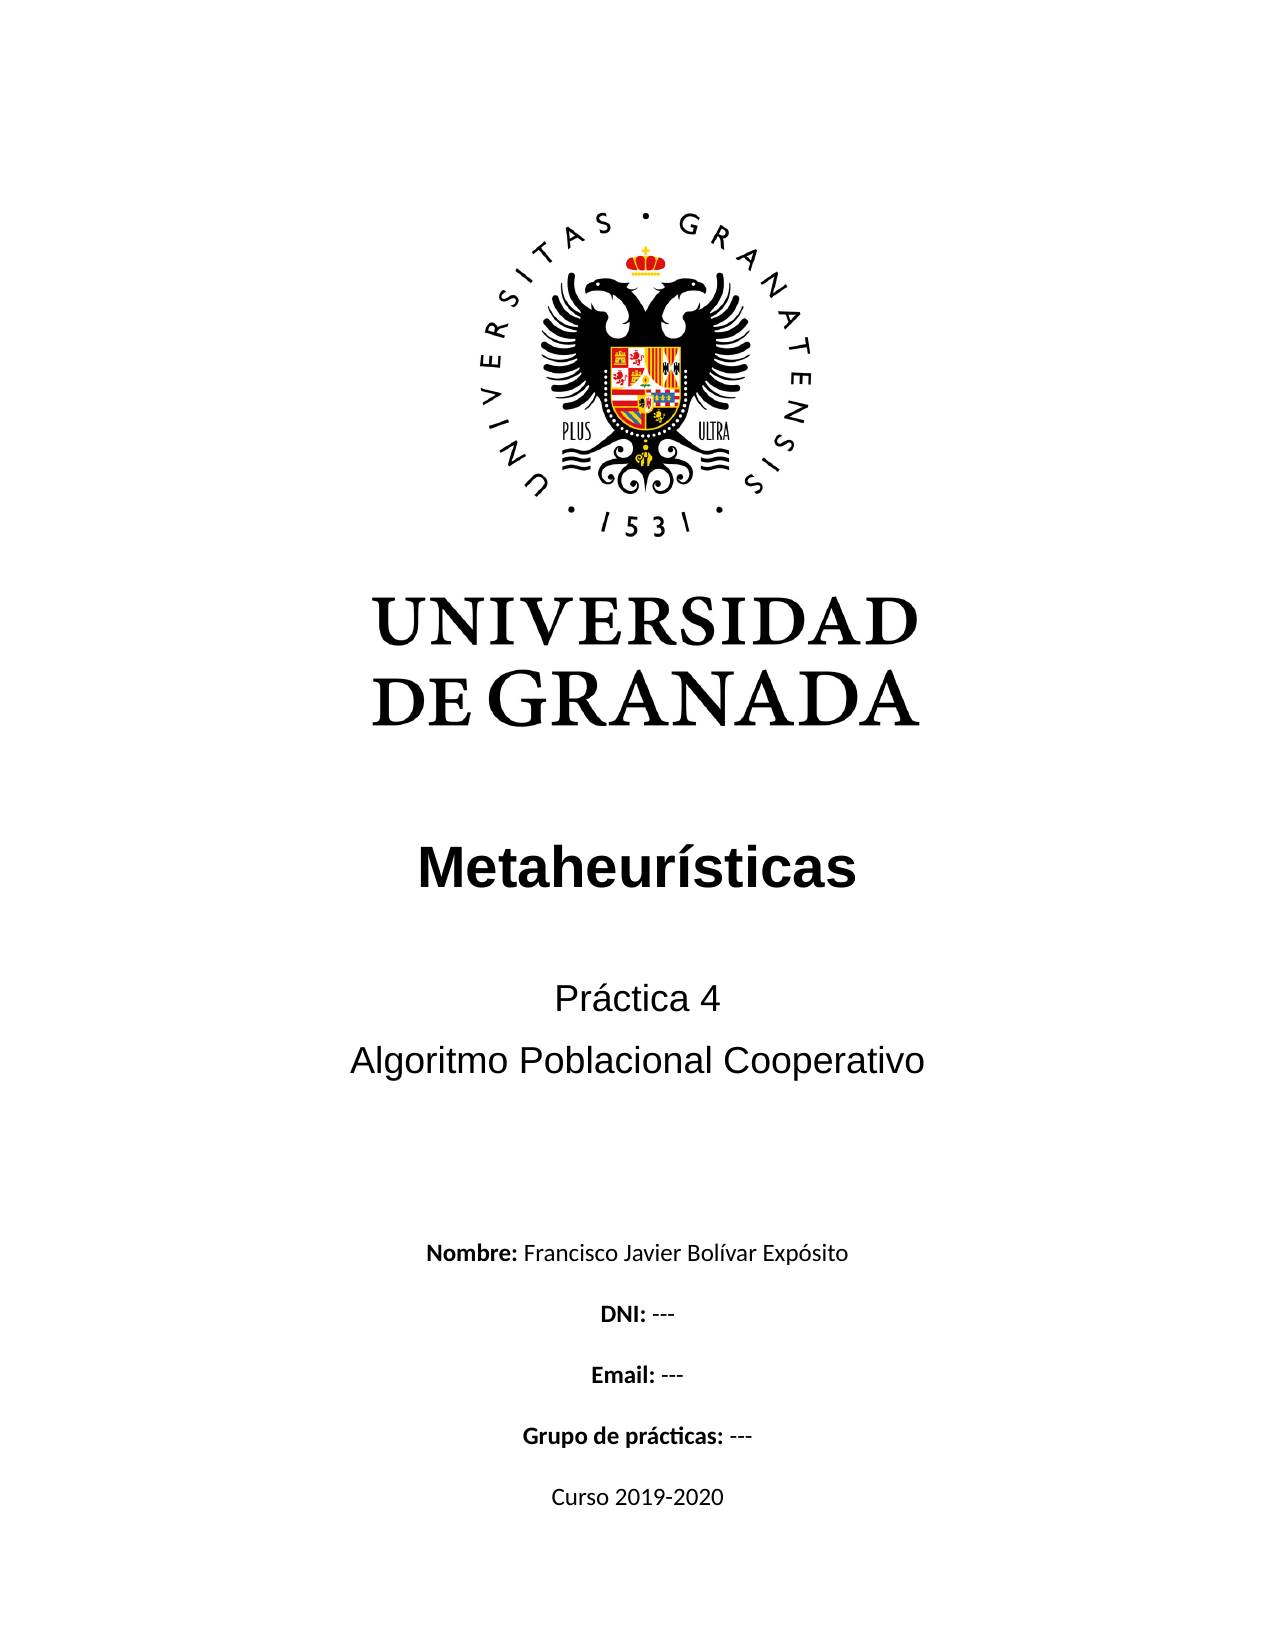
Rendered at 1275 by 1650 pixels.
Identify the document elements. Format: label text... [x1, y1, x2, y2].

text Grupo de prácticas: --- [118, 1420, 1157, 1450]
title Metaheurísticas [118, 833, 1157, 900]
text Nombre: Francisco Javier Bolívar Expósito [118, 1237, 1157, 1267]
picture [310, 118, 965, 773]
text Curso 2019-2020 [118, 1481, 1157, 1511]
subtitle Algoritmo Poblacional Cooperativo [118, 1038, 1157, 1081]
text DNI: --- [118, 1298, 1157, 1328]
subtitle Práctica 4 [118, 976, 1157, 1019]
text Email: --- [118, 1359, 1157, 1420]
